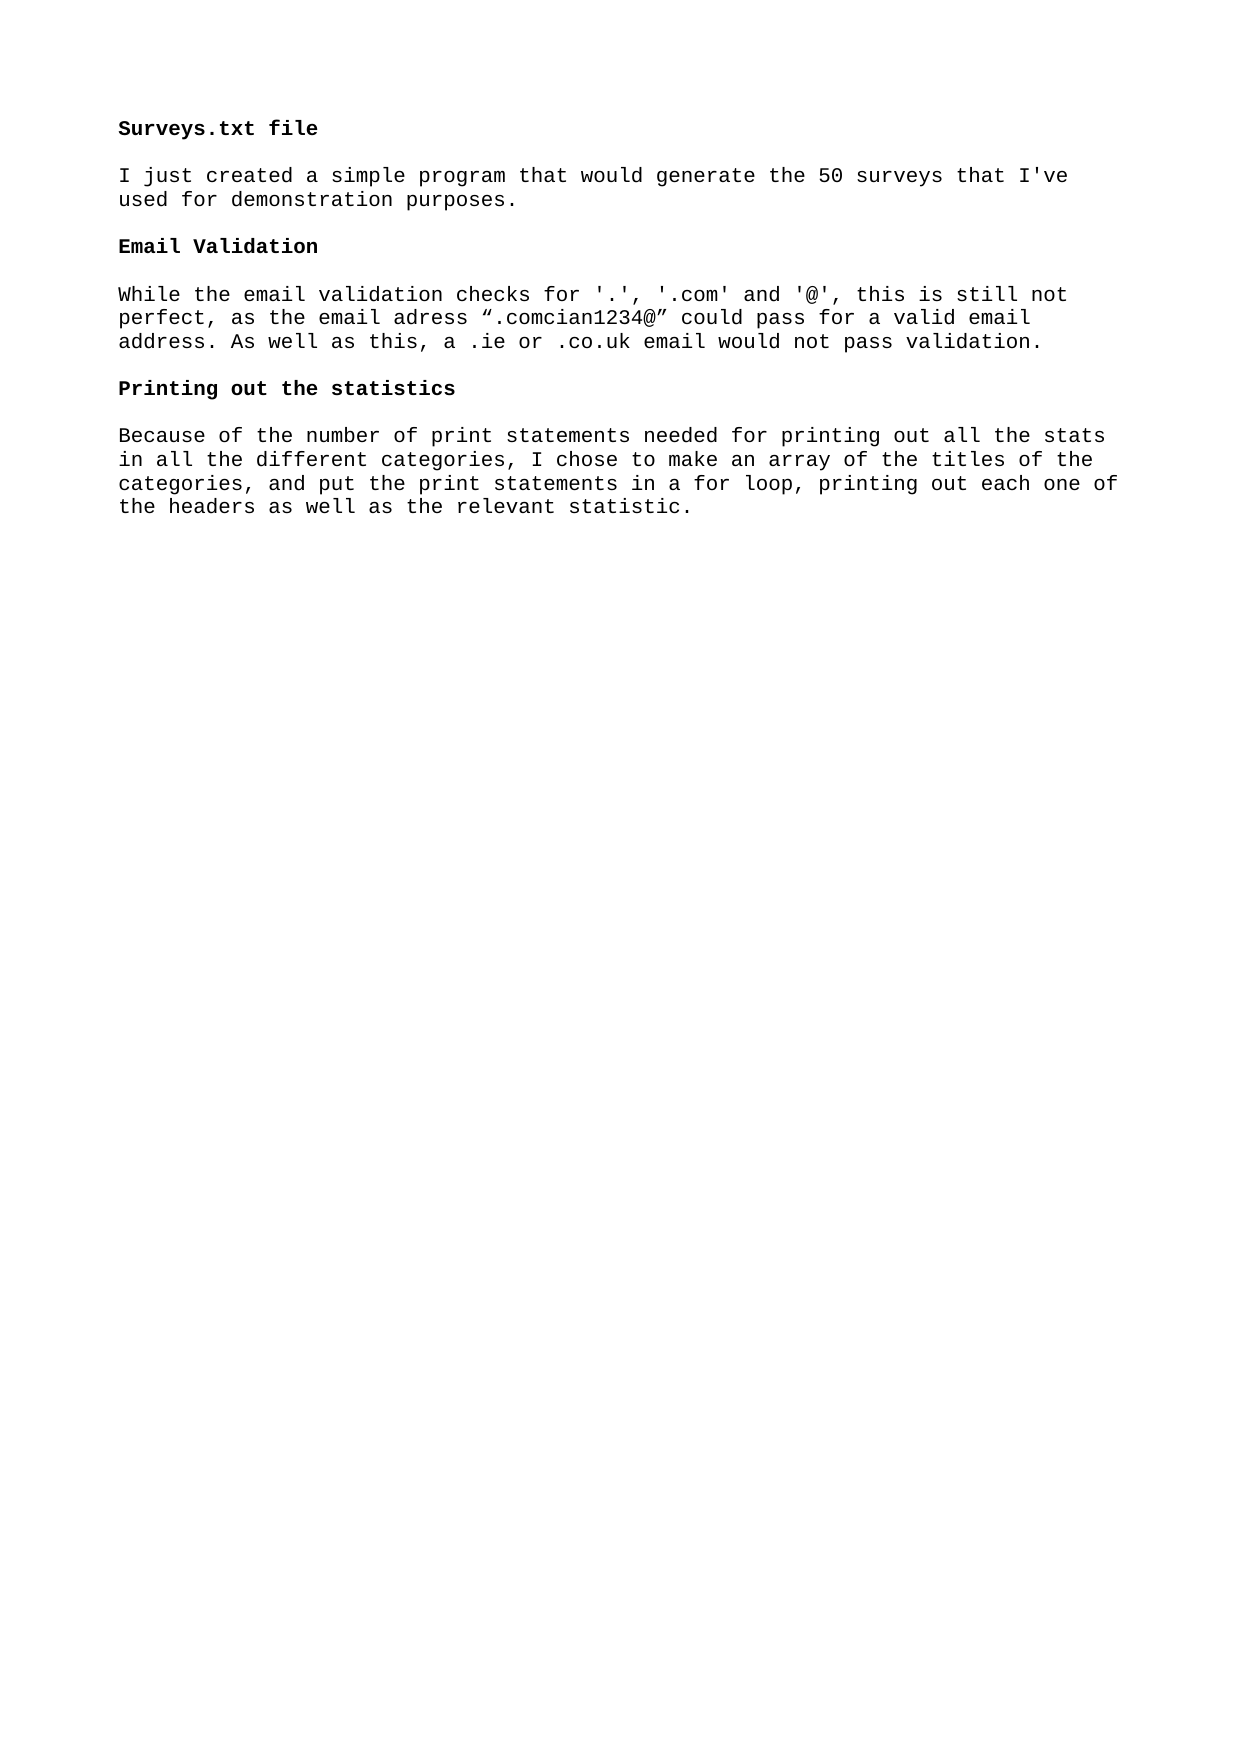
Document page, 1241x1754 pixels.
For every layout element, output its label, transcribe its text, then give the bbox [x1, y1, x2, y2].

text Surveys.txt file [118, 118, 1122, 142]
text While the email validation checks for '.', '.com' and '@', this is still not perfect, as the email adress “.comcian1234@” could pass for a valid email address. As well as this, a .ie or .co.uk email would not pass validation. [118, 284, 1122, 354]
text I just created a simple program that would generate the 50 surveys that I've used for demonstration purposes. [118, 165, 1122, 213]
text Because of the number of print statements needed for printing out all the stats in all the different categories, I chose to make an array of the titles of the categories, and put the print statements in a for loop, printing out each one of the headers as well as the relevant statistic. [118, 426, 1122, 520]
text Printing out the statistics [118, 378, 1122, 402]
text Email Validation [118, 236, 1122, 260]
